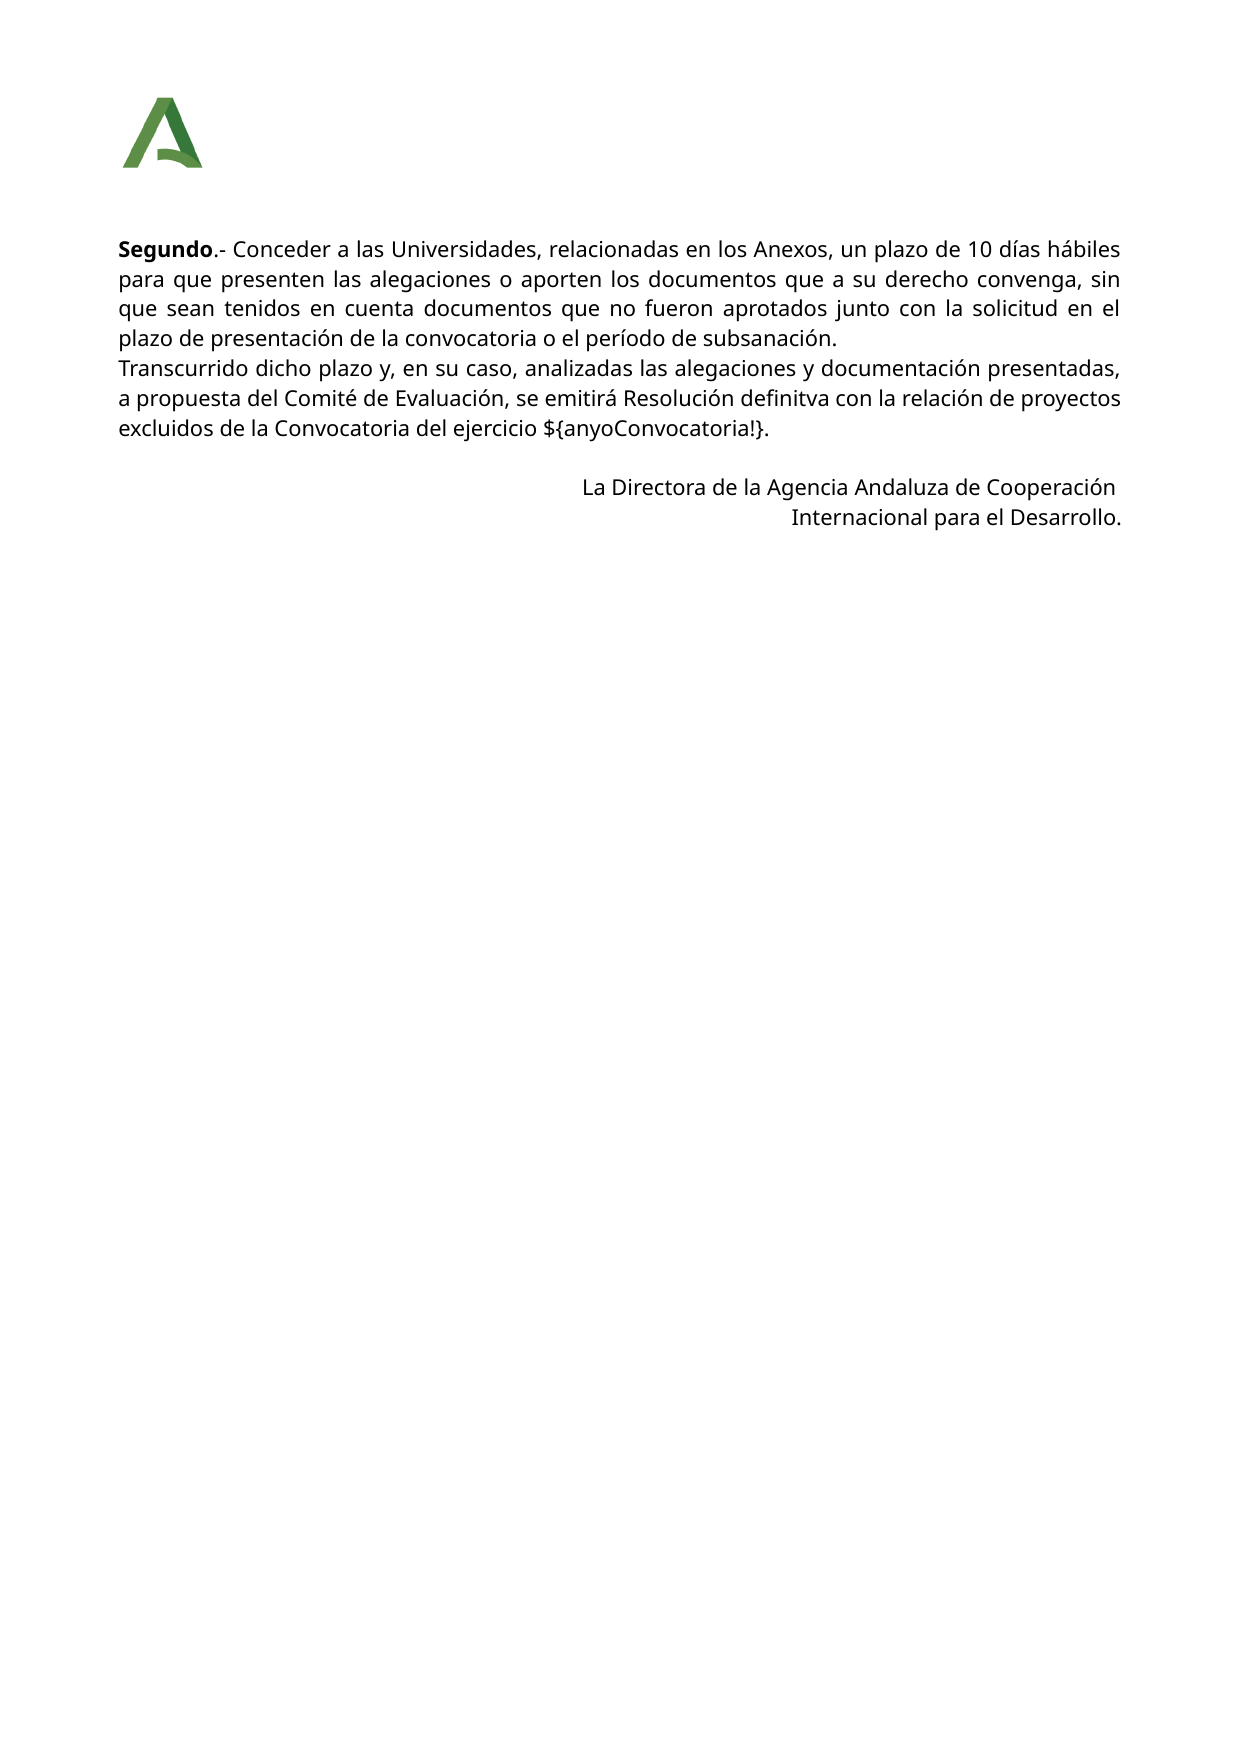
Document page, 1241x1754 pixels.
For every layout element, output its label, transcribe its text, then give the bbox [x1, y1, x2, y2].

picture [118, 93, 207, 172]
text Segundo.- Conceder a las Universidades, relacionadas en los Anexos, un plazo de 10 días hábiles para que presenten las alegaciones o aporten los documentos que a su derecho convenga, sin que sean tenidos en cuenta documentos que no fueron aprotados junto con la solicitud en el plazo de presentación de la convocatoria o el período de subsanación. [118, 234, 1122, 353]
text La Directora de la Agencia Andaluza de Cooperación [118, 472, 1122, 502]
text Internacional para el Desarrollo. [118, 502, 1122, 532]
text Transcurrido dicho plazo y, en su caso, analizadas las alegaciones y documentación presentadas, a propuesta del Comité de Evaluación, se emitirá Resolución definitva con la relación de proyectos excluidos de la Convocatoria del ejercicio ${anyoConvocatoria!}. [118, 353, 1122, 442]
